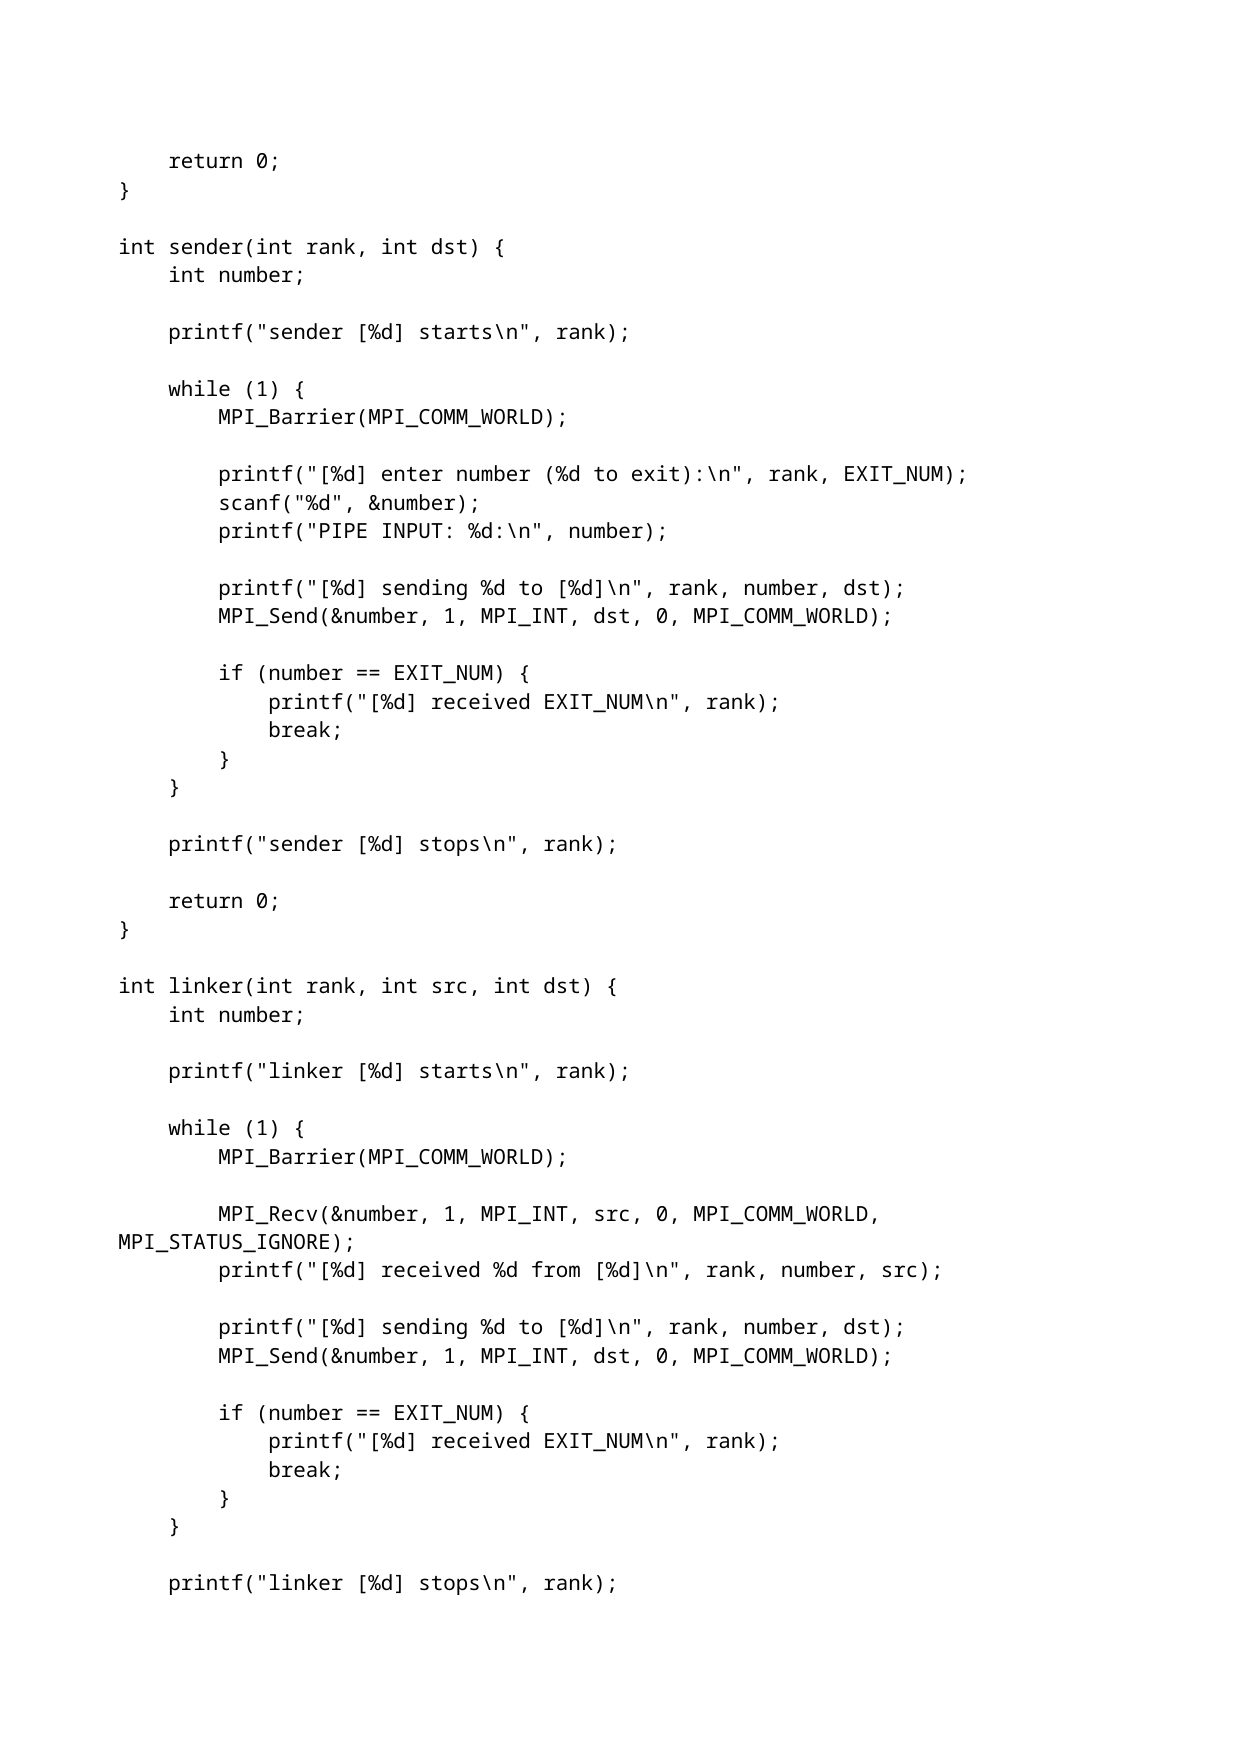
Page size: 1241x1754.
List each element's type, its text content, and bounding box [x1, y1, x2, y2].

text scanf("%d", &number); [118, 488, 1122, 516]
text MPI_Barrier(MPI_COMM_WORLD); [118, 402, 1122, 431]
text MPI_Send(&number, 1, MPI_INT, dst, 0, MPI_COMM_WORLD); [118, 1341, 1122, 1369]
text } [118, 744, 1122, 772]
text MPI_Barrier(MPI_COMM_WORLD); [118, 1142, 1122, 1170]
text } [118, 772, 1122, 801]
text printf("[%d] enter number (%d to exit):\n", rank, EXIT_NUM); [118, 459, 1122, 488]
text int sender(int rank, int dst) { [118, 232, 1122, 260]
text } [118, 175, 1122, 203]
text } [118, 1512, 1122, 1540]
text return 0; [118, 886, 1122, 914]
text MPI_Send(&number, 1, MPI_INT, dst, 0, MPI_COMM_WORLD); [118, 602, 1122, 630]
text if (number == EXIT_NUM) { [118, 658, 1122, 687]
text printf("PIPE INPUT: %d:\n", number); [118, 516, 1122, 545]
text printf("sender [%d] stops\n", rank); [118, 829, 1122, 857]
text if (number == EXIT_NUM) { [118, 1398, 1122, 1426]
text printf("linker [%d] starts\n", rank); [118, 1057, 1122, 1085]
text while (1) { [118, 1113, 1122, 1142]
text return 0; [118, 147, 1122, 175]
text printf("[%d] received %d from [%d]\n", rank, number, src); [118, 1256, 1122, 1284]
text printf("linker [%d] stops\n", rank); [118, 1568, 1122, 1597]
text } [118, 1483, 1122, 1512]
text int linker(int rank, int src, int dst) { [118, 971, 1122, 1000]
text printf("[%d] received EXIT_NUM\n", rank); [118, 1426, 1122, 1455]
text break; [118, 1455, 1122, 1483]
text printf("[%d] sending %d to [%d]\n", rank, number, dst); [118, 1312, 1122, 1341]
text int number; [118, 260, 1122, 289]
text break; [118, 715, 1122, 744]
text while (1) { [118, 374, 1122, 402]
text MPI_Recv(&number, 1, MPI_INT, src, 0, MPI_COMM_WORLD, MPI_STATUS_IGNORE); [118, 1199, 1122, 1256]
text printf("[%d] sending %d to [%d]\n", rank, number, dst); [118, 573, 1122, 602]
text } [118, 914, 1122, 943]
text int number; [118, 1000, 1122, 1028]
text printf("[%d] received EXIT_NUM\n", rank); [118, 687, 1122, 715]
text printf("sender [%d] starts\n", rank); [118, 317, 1122, 346]
